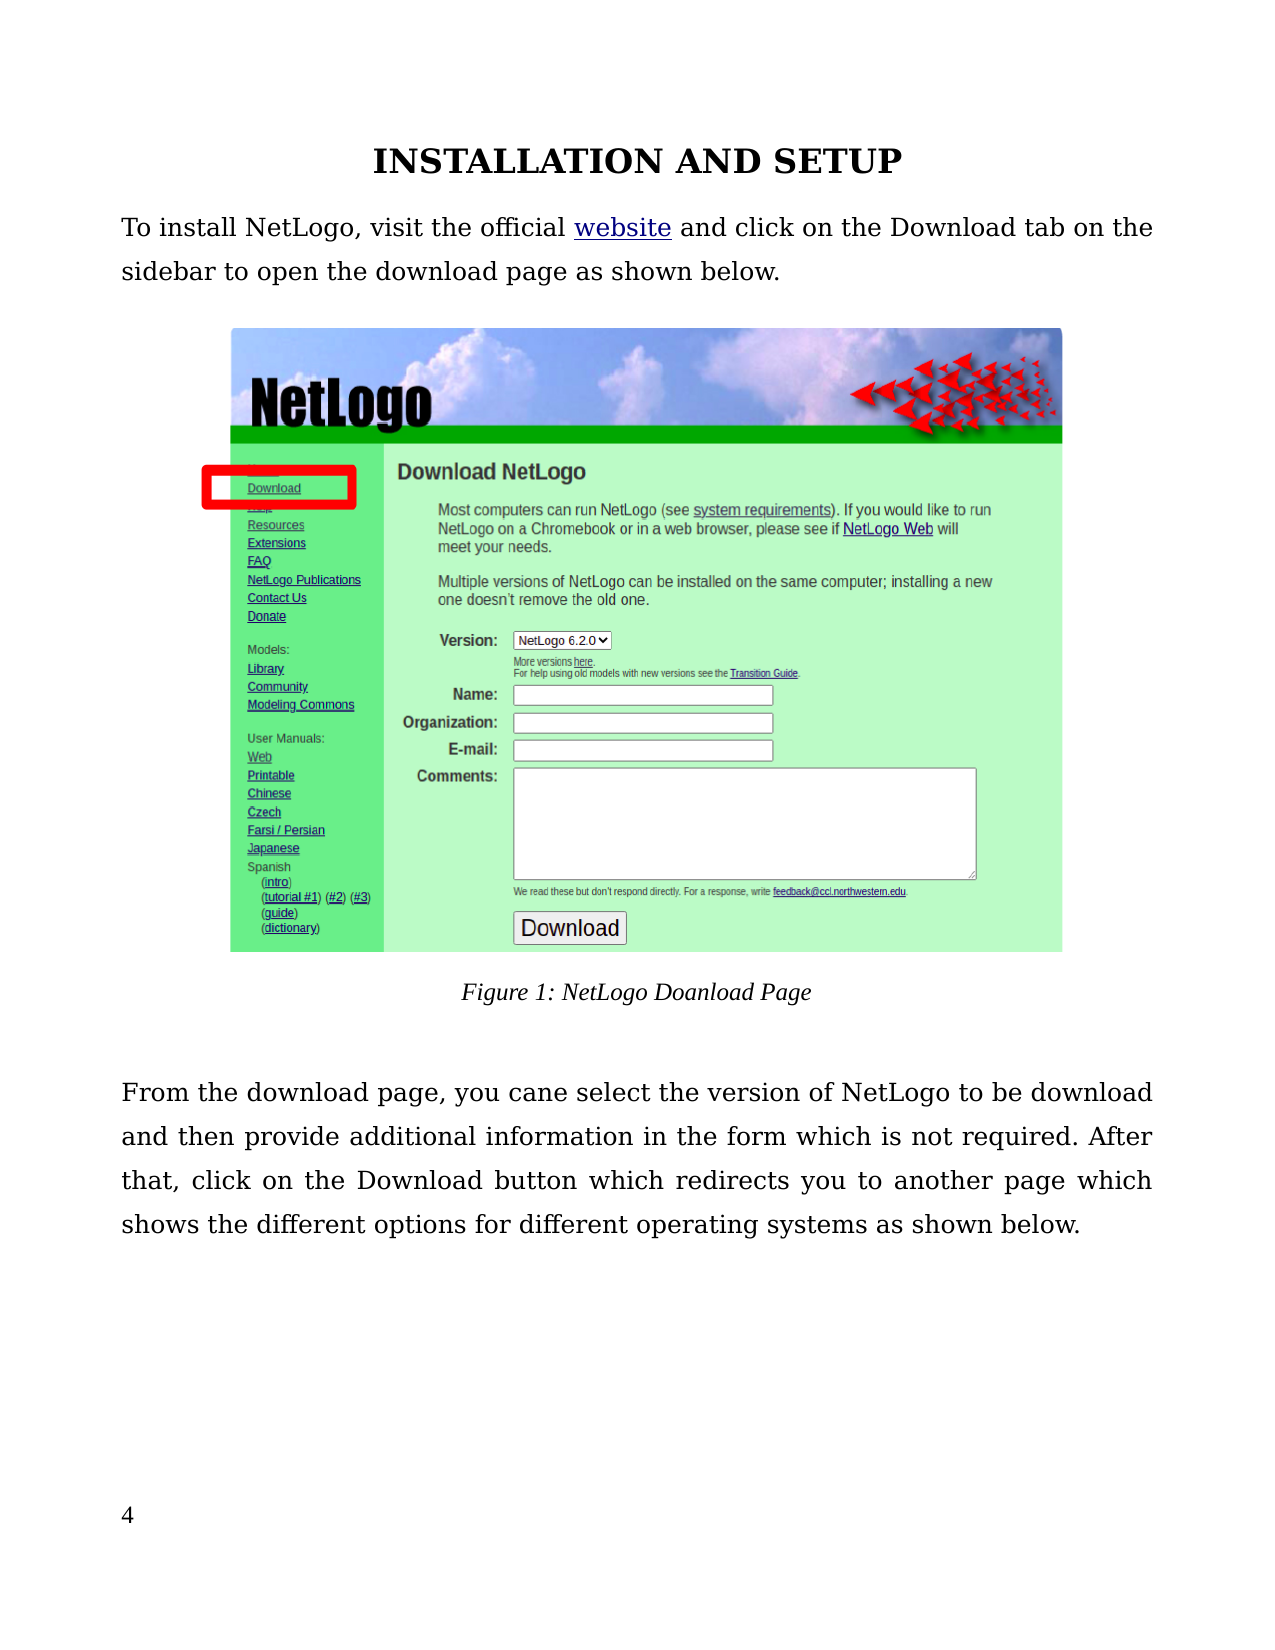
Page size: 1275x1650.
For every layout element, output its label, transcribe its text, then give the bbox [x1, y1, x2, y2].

text To install NetLogo, visit the official website and click on the Download tab on the sidebar to open the download page as shown below. [121, 213, 1154, 286]
subtitle INSTALLATION AND SETUP [121, 142, 1154, 181]
text From the download page, you cane select the version of NetLogo to be download and then provide additional information in the form which is not required. After that, click on the Download button which redirects you to another page which shows the different options for different operating systems as shown below. [121, 1079, 1154, 1239]
text Figure 1: NetLogo Doanload Page [118, 977, 1157, 1006]
picture [188, 328, 1087, 952]
